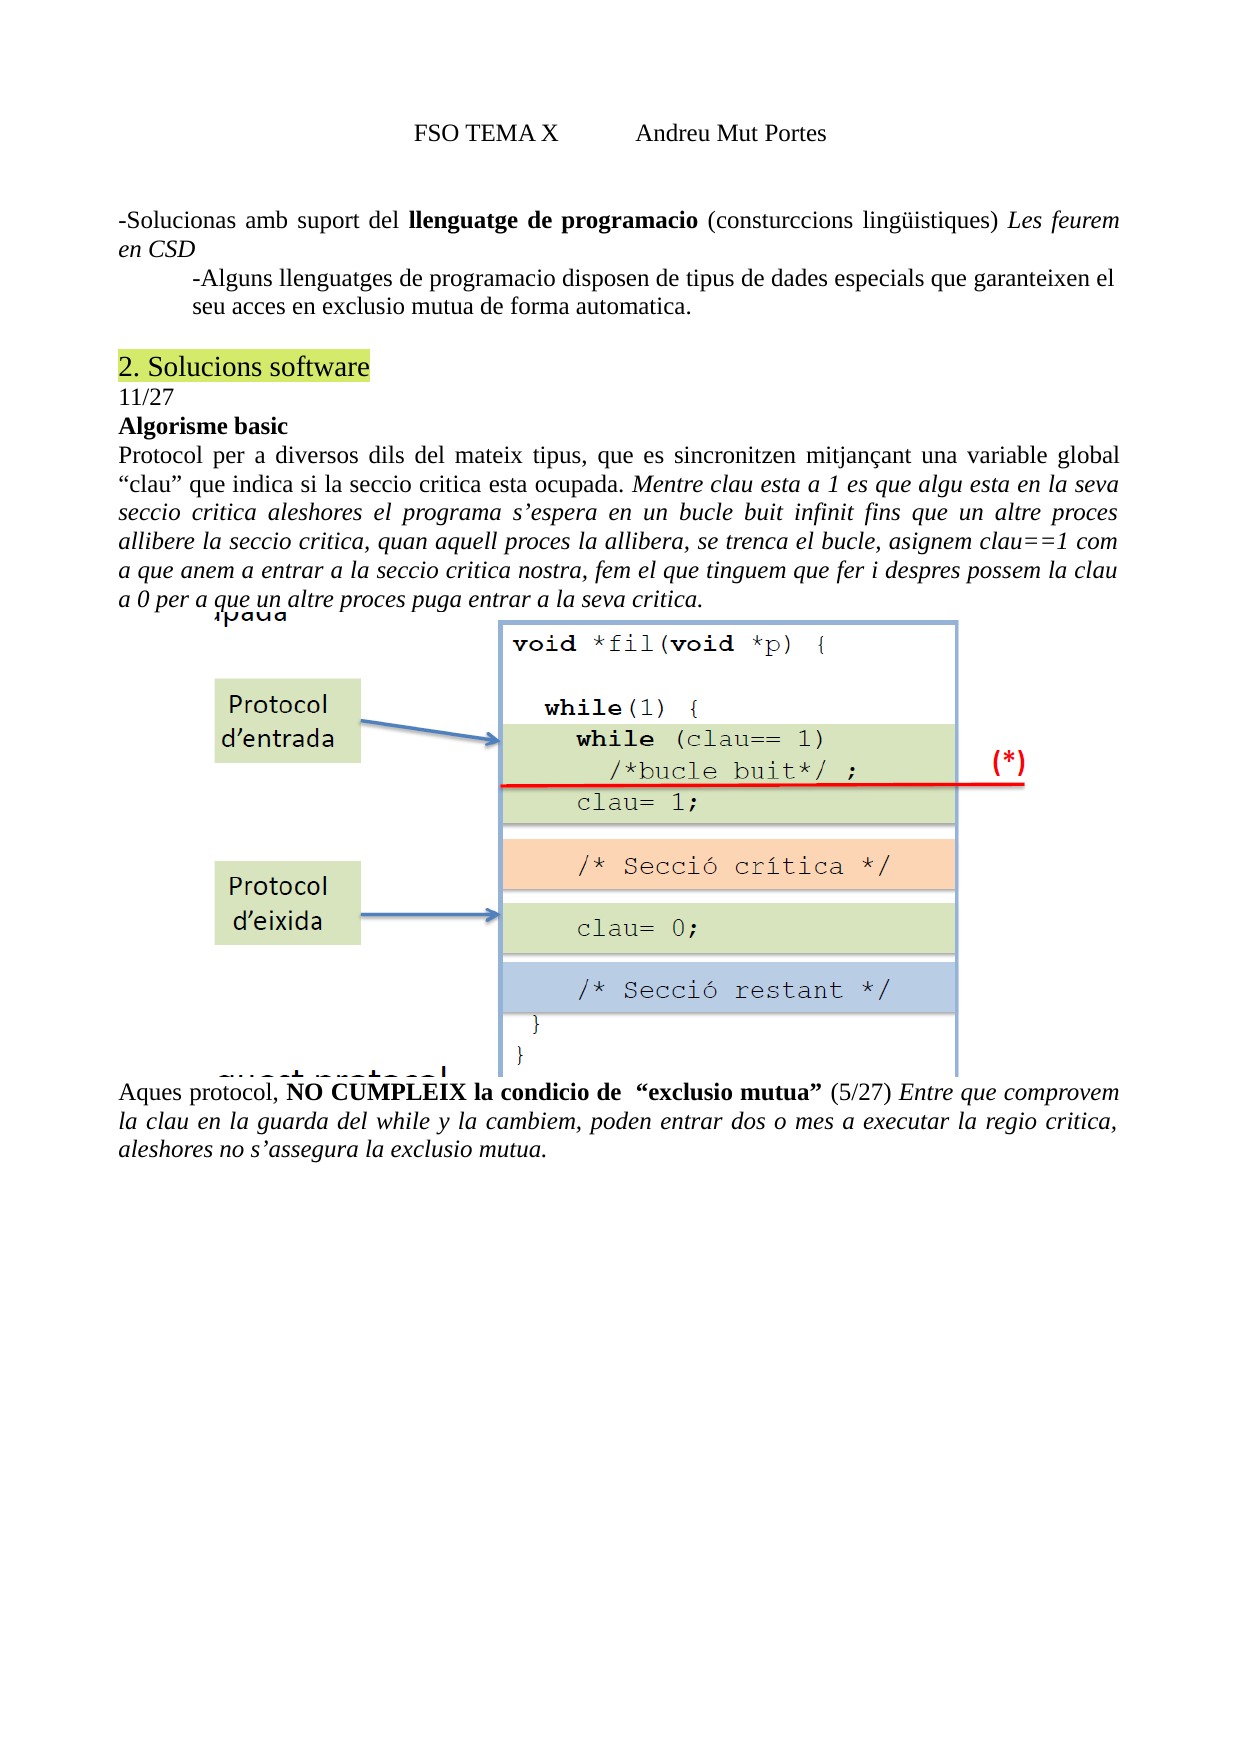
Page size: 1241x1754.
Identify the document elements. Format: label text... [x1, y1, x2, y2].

text Protocol per a diversos dils del mateix tipus, que es sincronitzen mitjançant una variable global “clau” que indica si la seccio critica esta ocupada. Mentre clau esta a 1 es que algu esta en la seva seccio critica aleshores el programa s’espera en un bucle buit infinit fins que un altre proces allibere la seccio critica, quan aquell proces la allibera, se trenca el bucle, asignem clau==1 com a que anem a entrar a la seccio critica nostra, fem el que tinguem que fer i despres possem la clau a 0 per a que un altre proces puga entrar a la seva critica. [118, 440, 1122, 612]
text 2. Solucions software [118, 349, 1122, 382]
text -Alguns llenguatges de programacio disposen de tipus de dades especials que garanteixen el seu acces en exclusio mutua de forma automatica. [118, 263, 1122, 320]
text Algorisme basic [118, 411, 1122, 440]
text 11/27 [118, 382, 1122, 411]
picture [214, 612, 1026, 1077]
text -Solucionas amb suport del llenguatge de programacio (consturccions lingüistiques) Les feurem en CSD [118, 205, 1122, 263]
text Aques protocol, NO CUMPLEIX la condicio de “exclusio mutua” (5/27) Entre que comprovem la clau en la guarda del while y la cambiem, poden entrar dos o mes a executar la regio critica, aleshores no s’assegura la exclusio mutua. [118, 612, 1122, 1163]
